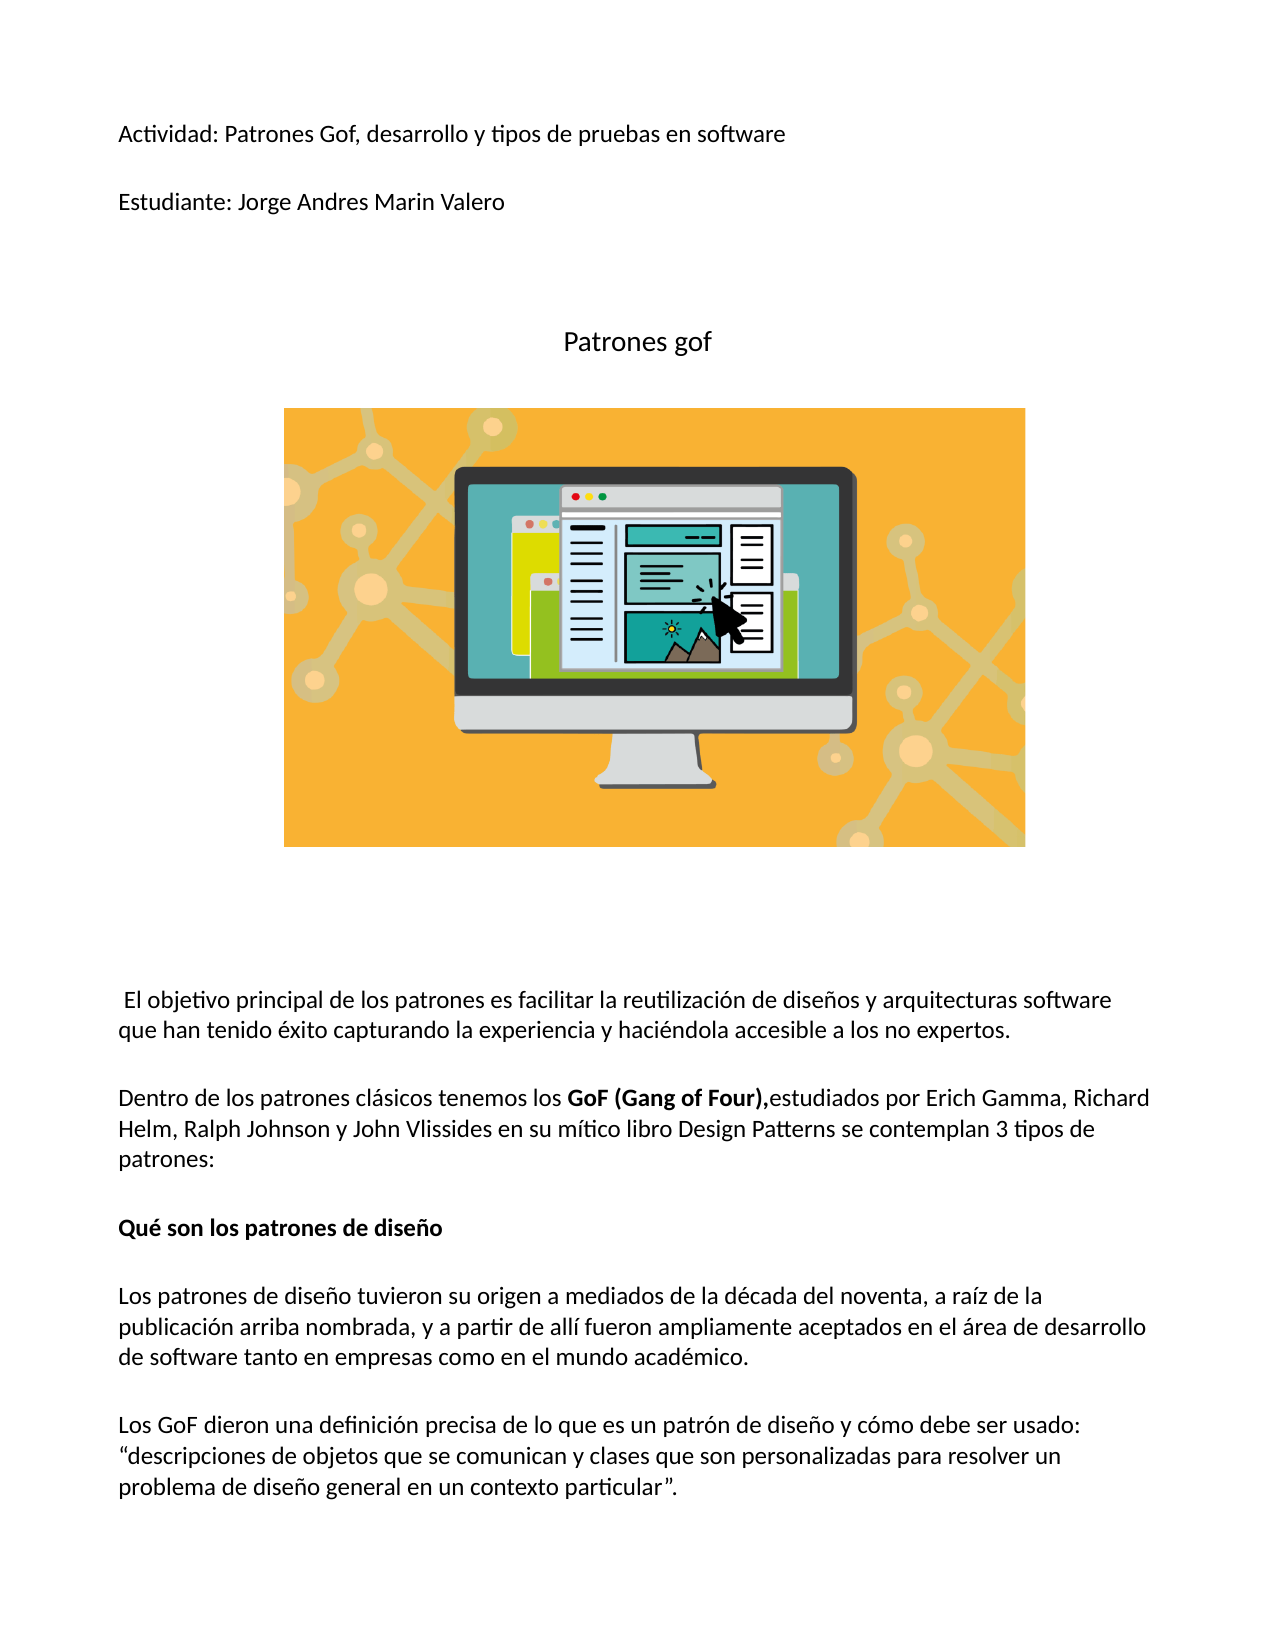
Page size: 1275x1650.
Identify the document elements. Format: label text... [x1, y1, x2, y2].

text Los patrones de diseño tuvieron su origen a mediados de la década del noventa, a raíz de la publicación arriba nombrada, y a partir de allí fueron ampliamente aceptados en el área de desarrollo de software tanto en empresas como en el mundo académico. [118, 1280, 1157, 1372]
picture [284, 408, 1026, 847]
subtitle Qué son los patrones de diseño [118, 1212, 1157, 1242]
text Estudiante: Jorge Andres Marin Valero [118, 186, 1157, 217]
text Los GoF dieron una definición precisa de lo que es un patrón de diseño y cómo debe ser usado: “descripciones de objetos que se comunican y clases que son personalizadas para resolver un problema de diseño general en un contexto particular”. [118, 1410, 1157, 1501]
text Actividad: Patrones Gof, desarrollo y tipos de pruebas en software [118, 118, 1157, 149]
text El objetivo principal de los patrones es facilitar la reutilización de diseños y arquitecturas software que han tenido éxito capturando la experiencia y haciéndola accesible a los no expertos. [118, 984, 1157, 1045]
text Dentro de los patrones clásicos tenemos los GoF (Gang of Four),estudiados por Erich Gamma, Richard Helm, Ralph Johnson y John Vlissides en su mítico libro Design Patterns se contemplan 3 tipos de patrones: [118, 1083, 1157, 1174]
text Patrones gof [118, 323, 1157, 359]
